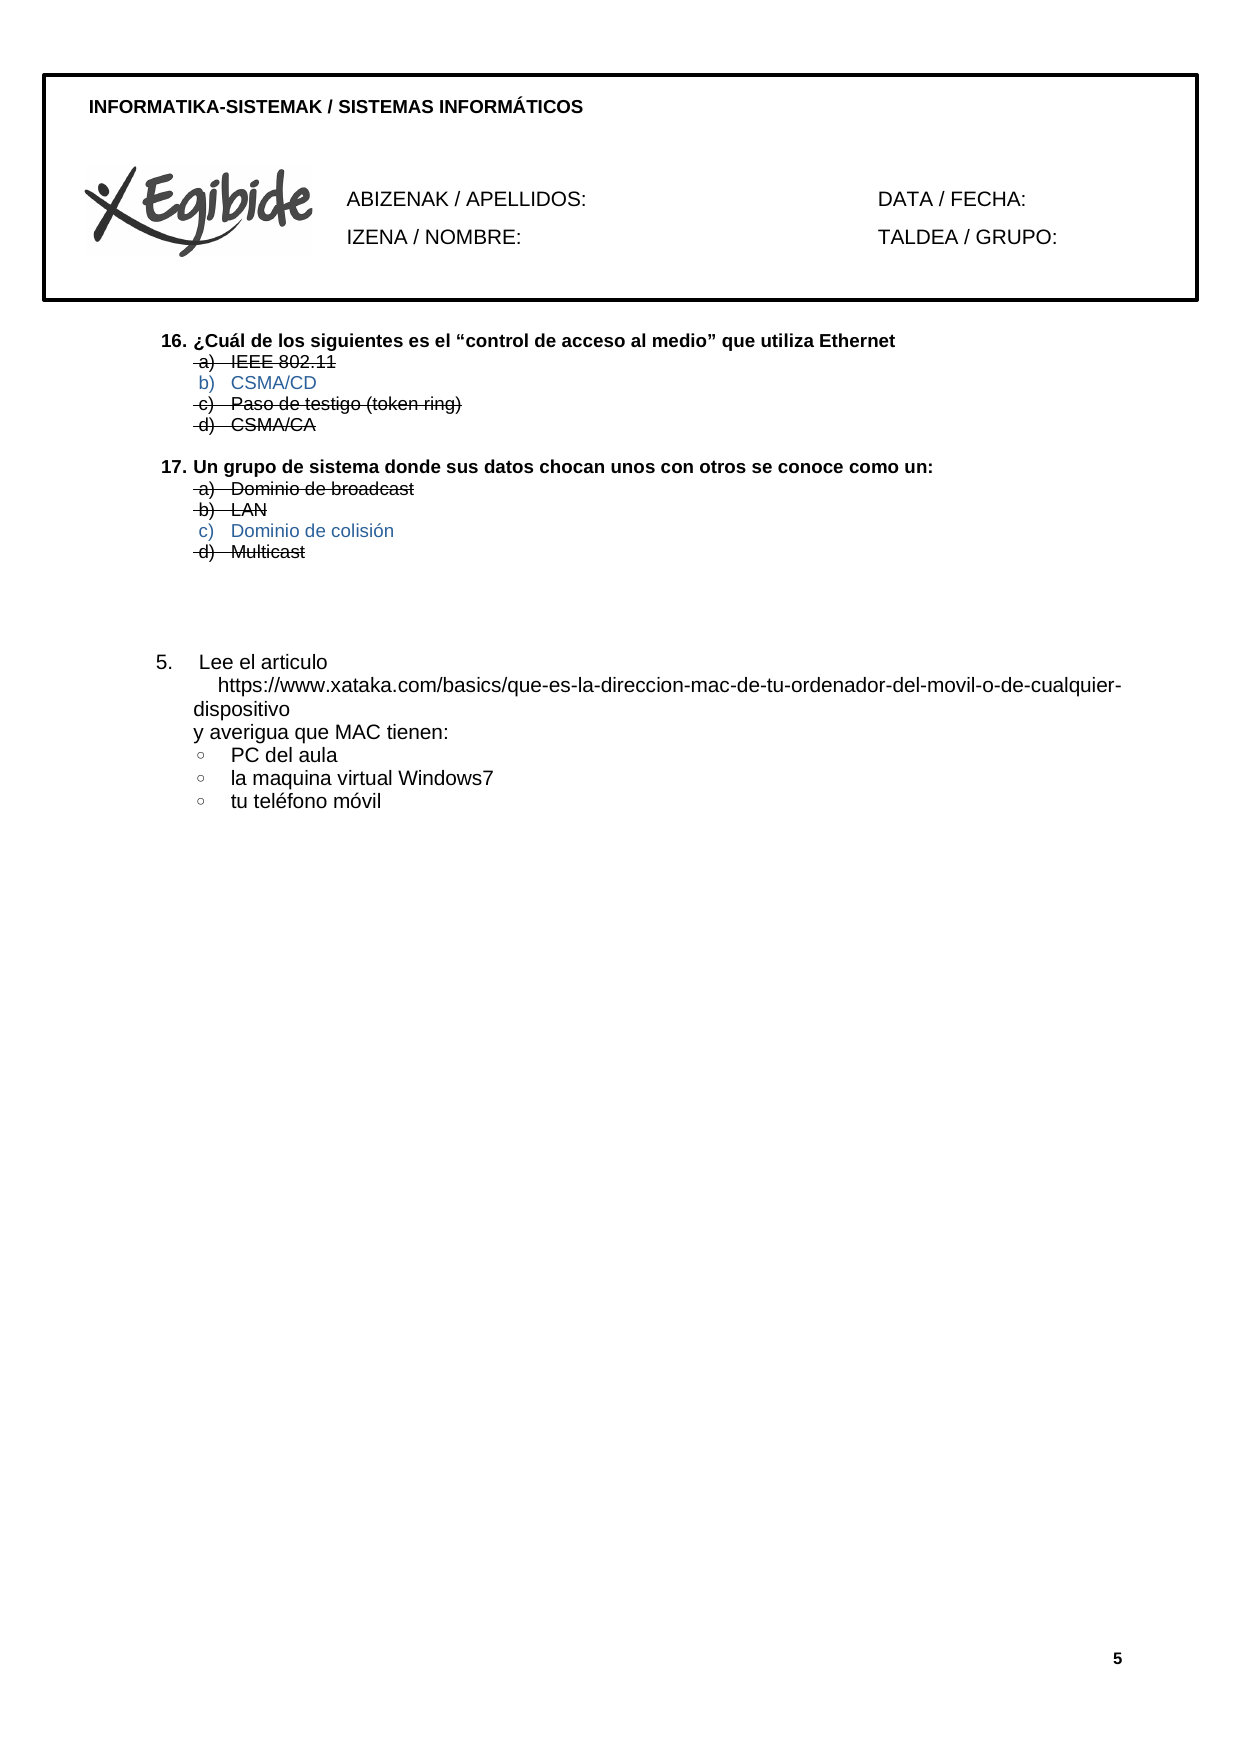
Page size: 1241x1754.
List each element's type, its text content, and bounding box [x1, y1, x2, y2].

list Dominio de colisión [193, 520, 1122, 541]
list Lee el articulo [156, 651, 1122, 674]
list Dominio de broadcast [193, 478, 1122, 499]
list y averigua que MAC tienen: [156, 720, 1122, 744]
list PC del aula [193, 744, 1122, 767]
list la maquina virtual Windows7 [193, 767, 1122, 790]
list IEEE 802.11 [193, 352, 1122, 373]
list tu teléfono móvil [193, 790, 1122, 813]
list ¿Cuál de los siguientes es el “control de acceso al medio” que utiliza Ethernet [156, 331, 1122, 352]
list CSMA/CA [193, 415, 1122, 436]
list Paso de testigo (token ring) [193, 394, 1122, 415]
list CSMA/CD [193, 373, 1122, 394]
list Un grupo de sistema donde sus datos chocan unos con otros se conoce como un: [156, 457, 1122, 478]
list https://www.xataka.com/basics/que-es-la-direccion-mac-de-tu-ordenador-del-movil-o-de-cualquier-dispositivo [156, 674, 1122, 720]
list Multicast [193, 541, 1122, 562]
list LAN [193, 499, 1122, 520]
